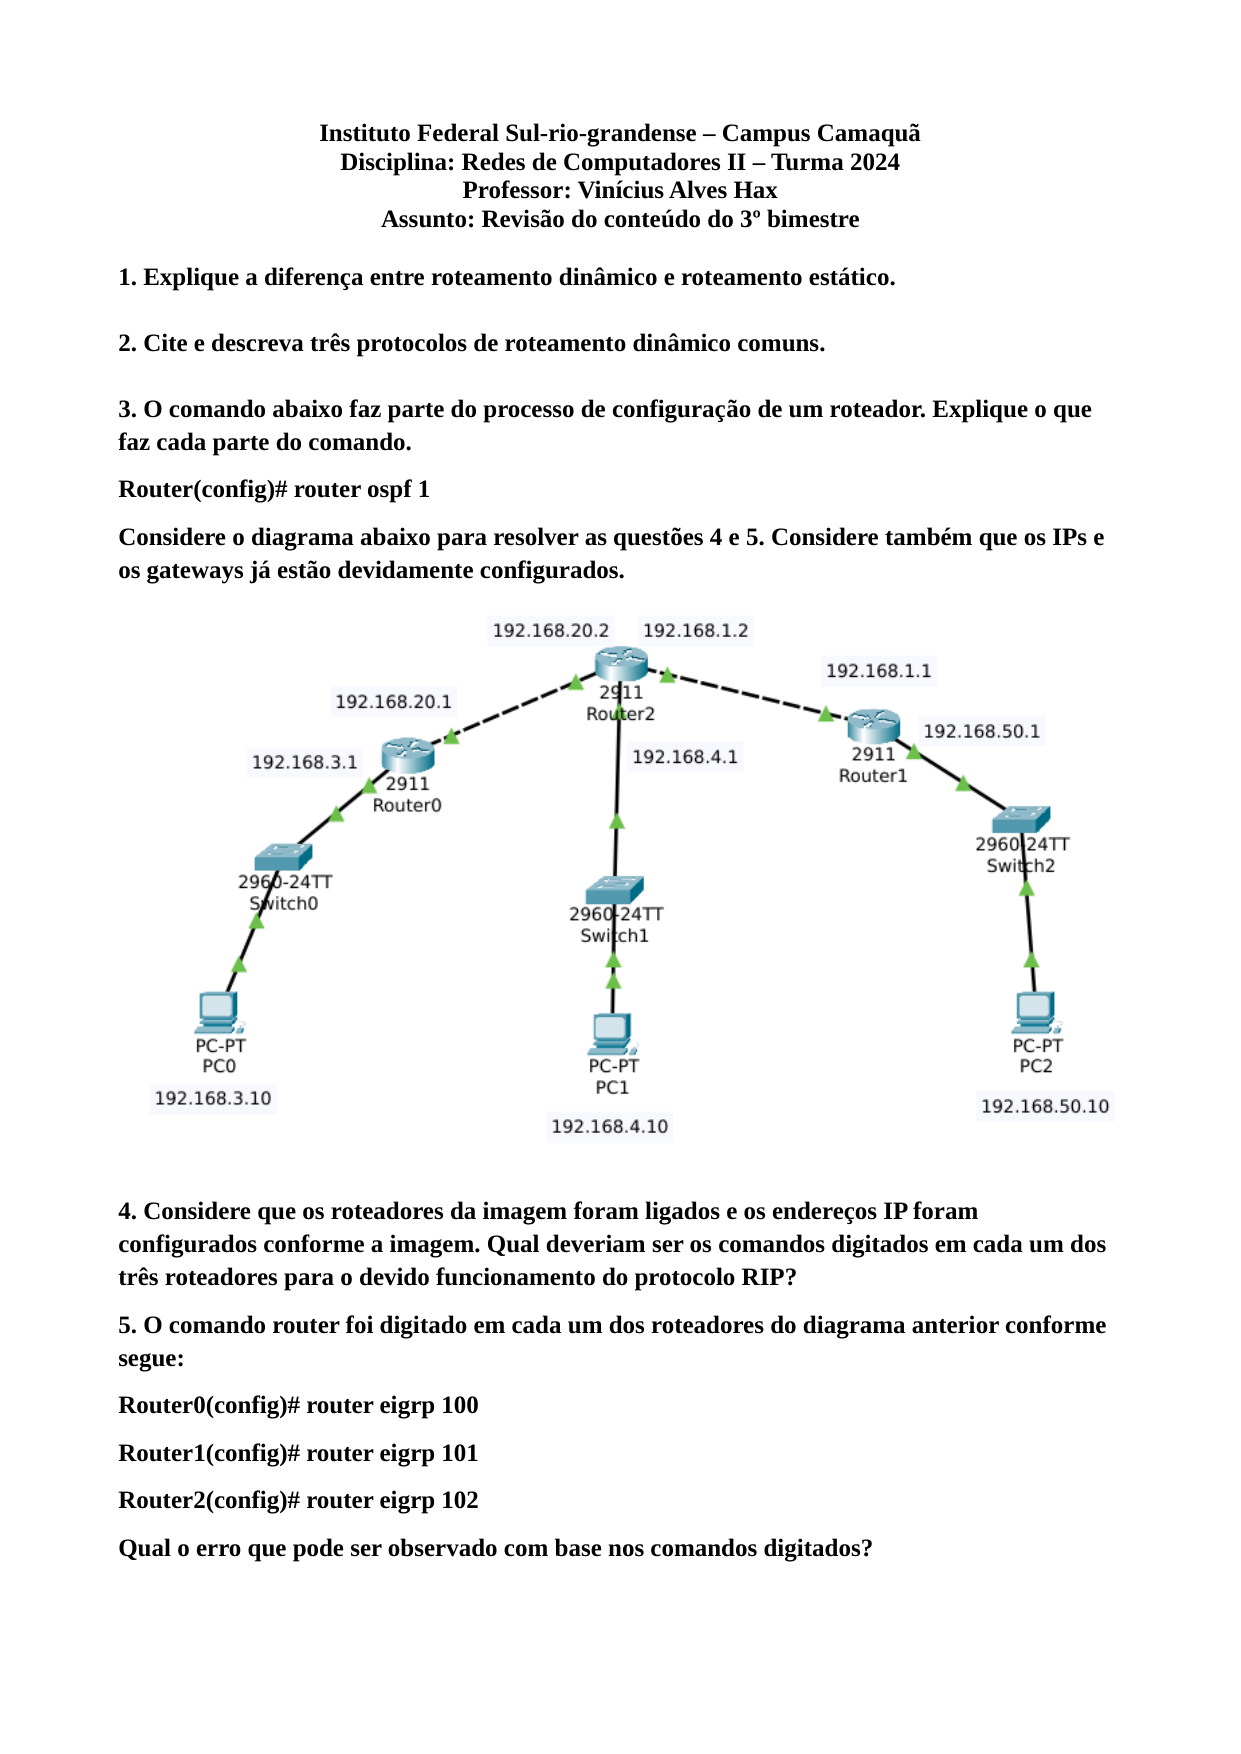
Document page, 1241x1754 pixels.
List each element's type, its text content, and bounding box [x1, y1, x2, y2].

text Professor: Vinícius Alves Hax [118, 176, 1122, 204]
text Assunto: Revisão do conteúdo do 3º bimestre [118, 204, 1122, 233]
text Router2(config)# router eigrp 102 [118, 1486, 1122, 1514]
text Router1(config)# router eigrp 101 [118, 1438, 1122, 1467]
text Disciplina: Redes de Computadores II – Turma 2024 [118, 147, 1122, 176]
picture [118, 602, 1123, 1145]
text Qual o erro que pode ser observado com base nos comandos digitados? [118, 1533, 1122, 1562]
text 4. Considere que os roteadores da imagem foram ligados e os endereços IP foram configurados conforme a imagem. Qual deveriam ser os comandos digitados em cada um dos três roteadores para o devido funcionamento do protocolo RIP? [118, 1196, 1122, 1291]
text Router0(config)# router eigrp 100 [118, 1390, 1122, 1419]
text Considere o diagrama abaixo para resolver as questões 4 e 5. Considere também que os IPs e os gateways já estão devidamente configurados. [118, 522, 1122, 584]
text 1. Explique a diferença entre roteamento dinâmico e roteamento estático. 2. Cite e descreva três protocolos de roteamento dinâmico comuns. 3. O comando abaixo faz parte do processo de configuração de um roteador. Explique o que faz cada parte do comando. [118, 262, 1122, 456]
text 5. O comando router foi digitado em cada um dos roteadores do diagrama anterior conforme segue: [118, 1310, 1122, 1372]
text Instituto Federal Sul-rio-grandense – Campus Camaquã [118, 118, 1122, 147]
text Router(config)# router ospf 1 [118, 474, 1122, 503]
